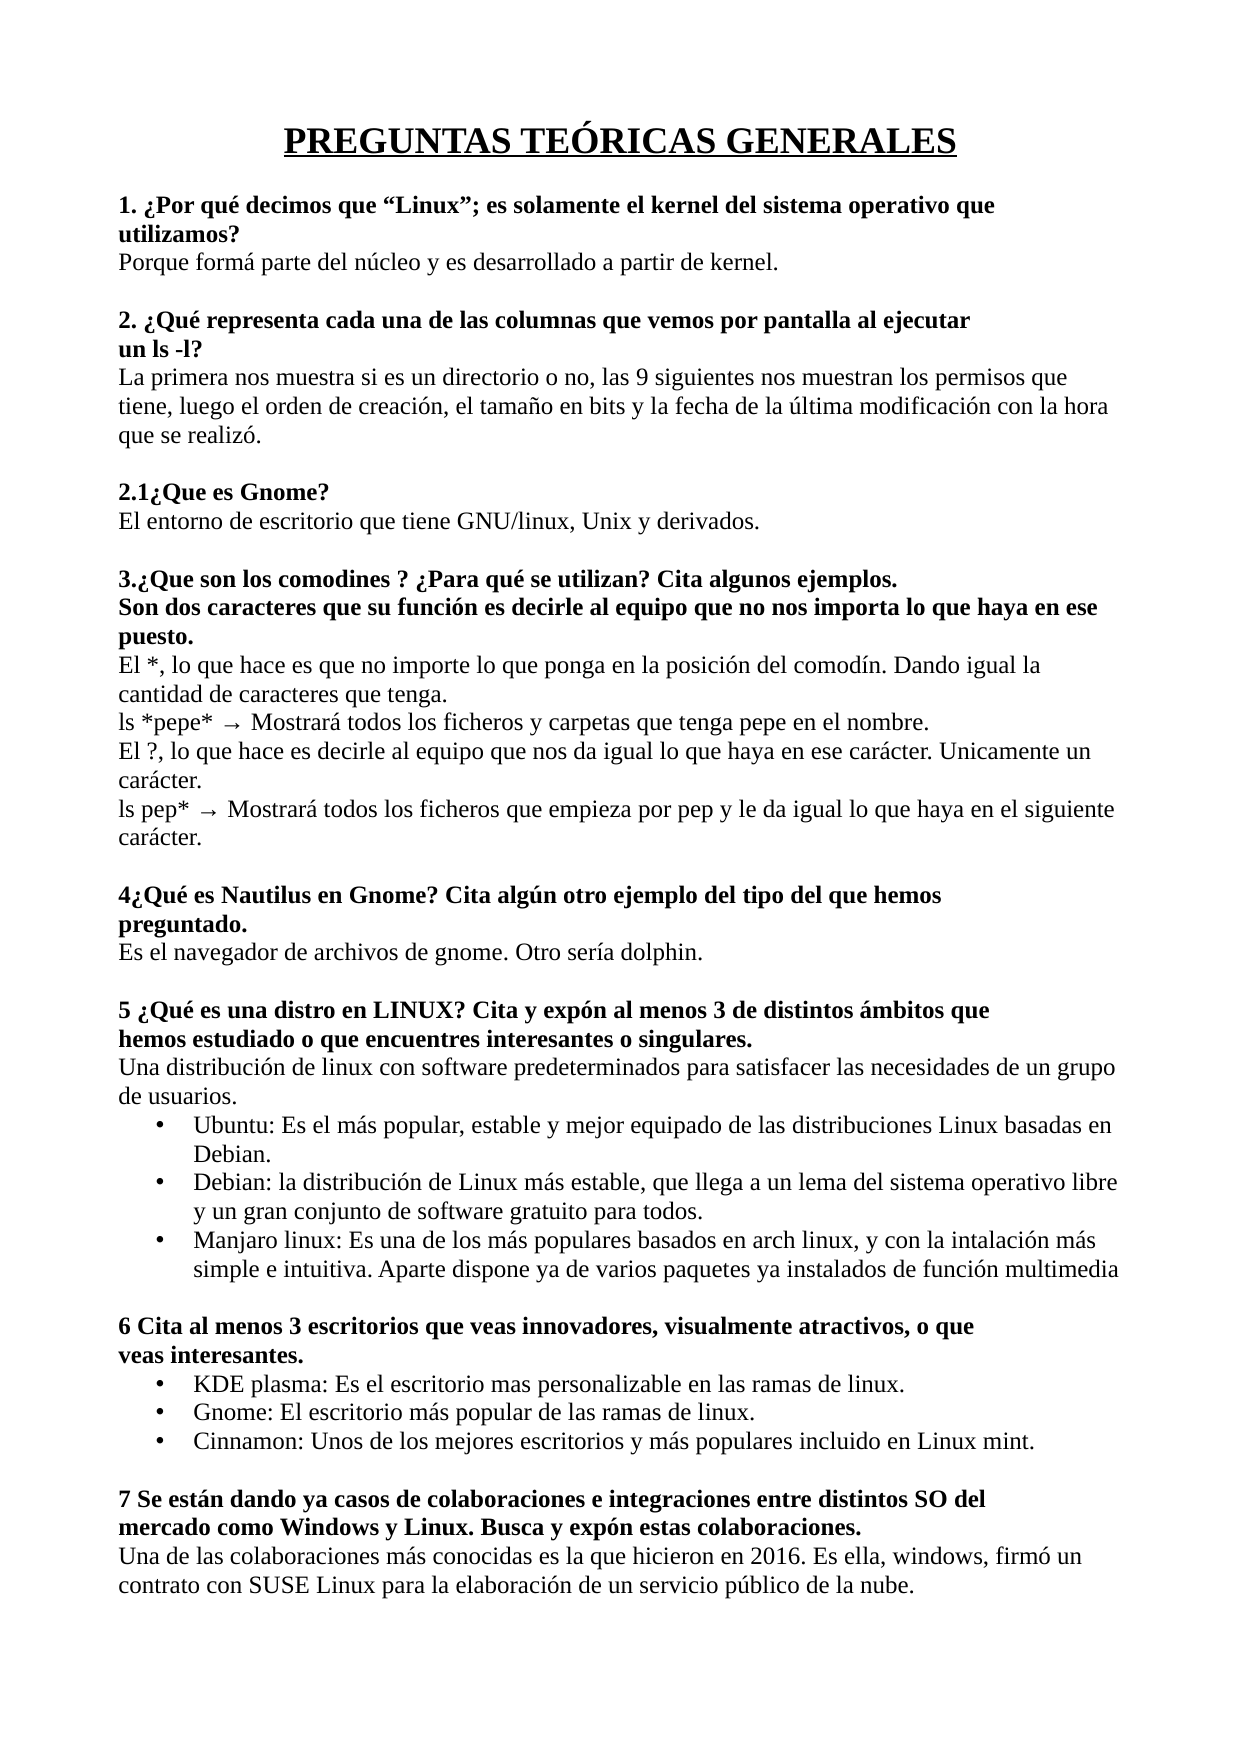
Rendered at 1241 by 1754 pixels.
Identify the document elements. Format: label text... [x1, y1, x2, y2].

list Ubuntu: Es el más popular, estable y mejor equipado de las distribuciones Linux basadas en Debian. [156, 1110, 1122, 1167]
text Porque formá parte del núcleo y es desarrollado a partir de kernel. [118, 247, 1122, 276]
list Cinnamon: Unos de los mejores escritorios y más populares incluido en Linux mint. [156, 1426, 1122, 1455]
list Gnome: El escritorio más popular de las ramas de linux. [156, 1397, 1122, 1426]
text PREGUNTAS TEÓRICAS GENERALES [118, 118, 1122, 161]
text 1. ¿Por qué decimos que “Linux”; es solamente el kernel del sistema operativo que [118, 190, 1122, 219]
text hemos estudiado o que encuentres interesantes o singulares. [118, 1024, 1122, 1052]
text ls *pepe* → Mostrará todos los ficheros y carpetas que tenga pepe en el nombre. [118, 707, 1122, 736]
text preguntado. [118, 909, 1122, 937]
text 6 Cita al menos 3 escritorios que veas innovadores, visualmente atractivos, o que [118, 1311, 1122, 1340]
text 3.¿Que son los comodines ? ¿Para qué se utilizan? Cita algunos ejemplos. [118, 564, 1122, 592]
list Manjaro linux: Es una de los más populares basados en arch linux, y con la intalación más simple e intuitiva. Aparte dispone ya de varios paquetes ya instalados de función multimedia [156, 1225, 1122, 1282]
text Una de las colaboraciones más conocidas es la que hicieron en 2016. Es ella, windows, firmó un contrato con SUSE Linux para la elaboración de un servicio público de la nube. [118, 1541, 1122, 1599]
text utilizamos? [118, 219, 1122, 247]
text veas interesantes. [118, 1340, 1122, 1369]
text El ?, lo que hace es decirle al equipo que nos da igual lo que haya en ese carácter. Unicamente un carácter. [118, 736, 1122, 794]
text 5 ¿Qué es una distro en LINUX? Cita y expón al menos 3 de distintos ámbitos que [118, 995, 1122, 1024]
text Son dos caracteres que su función es decirle al equipo que no nos importa lo que haya en ese puesto. [118, 592, 1122, 650]
text El entorno de escritorio que tiene GNU/linux, Unix y derivados. [118, 506, 1122, 535]
text Una distribución de linux con software predeterminados para satisfacer las necesidades de un grupo de usuarios. [118, 1052, 1122, 1110]
text Es el navegador de archivos de gnome. Otro sería dolphin. [118, 937, 1122, 966]
text La primera nos muestra si es un directorio o no, las 9 siguientes nos muestran los permisos que tiene, luego el orden de creación, el tamaño en bits y la fecha de la última modificación con la hora que se realizó. [118, 362, 1122, 449]
text 2. ¿Qué representa cada una de las columnas que vemos por pantalla al ejecutar [118, 305, 1122, 334]
list KDE plasma: Es el escritorio mas personalizable en las ramas de linux. [156, 1369, 1122, 1397]
text El *, lo que hace es que no importe lo que ponga en la posición del comodín. Dando igual la cantidad de caracteres que tenga. [118, 650, 1122, 707]
text 2.1¿Que es Gnome? [118, 477, 1122, 506]
text 4¿Qué es Nautilus en Gnome? Cita algún otro ejemplo del tipo del que hemos [118, 880, 1122, 909]
text mercado como Windows y Linux. Busca y expón estas colaboraciones. [118, 1512, 1122, 1541]
text 7 Se están dando ya casos de colaboraciones e integraciones entre distintos SO del [118, 1484, 1122, 1512]
text ls pep* → Mostrará todos los ficheros que empieza por pep y le da igual lo que haya en el siguiente carácter. [118, 794, 1122, 851]
list Debian: la distribución de Linux más estable, que llega a un lema del sistema operativo libre y un gran conjunto de software gratuito para todos. [156, 1167, 1122, 1225]
text un ls -l? [118, 334, 1122, 362]
